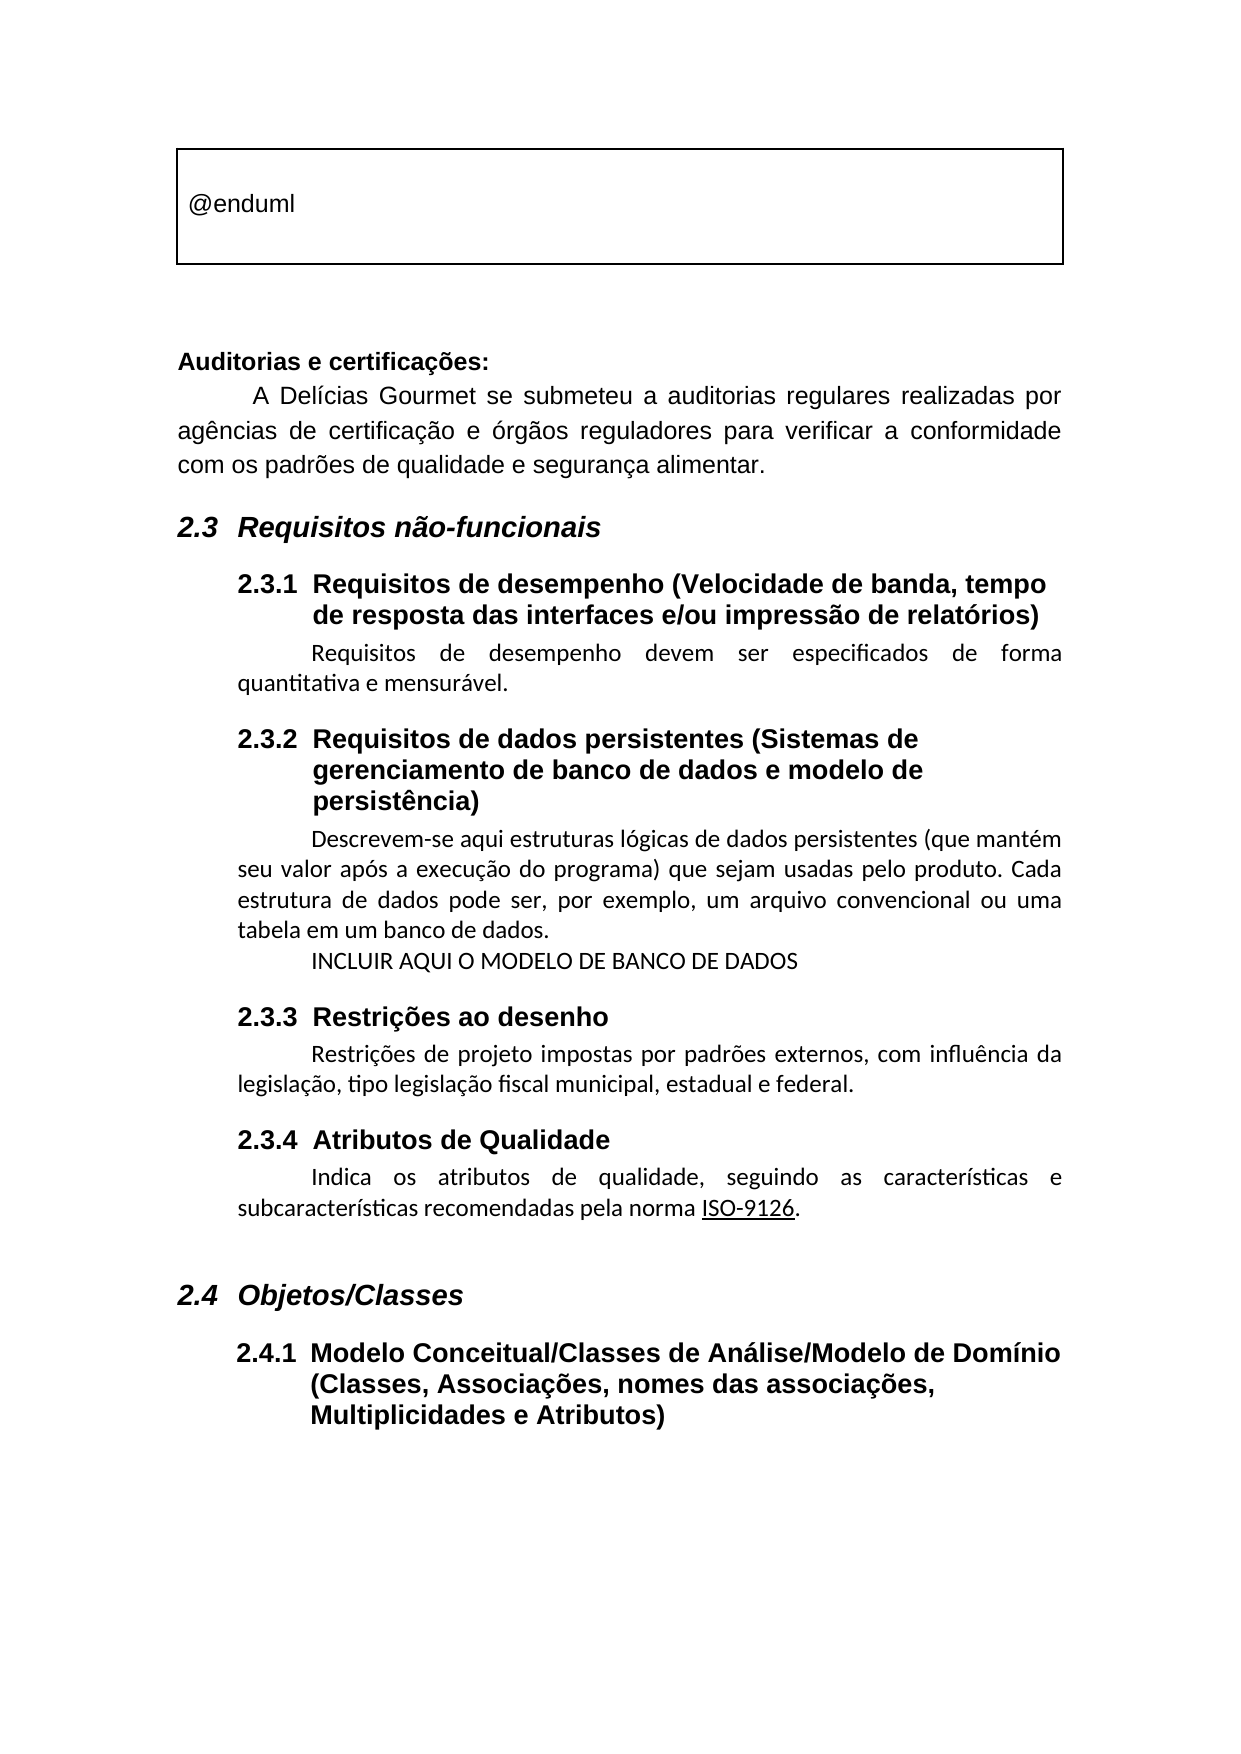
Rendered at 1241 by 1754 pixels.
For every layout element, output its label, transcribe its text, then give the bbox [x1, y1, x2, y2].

text Indica os atributos de qualidade, seguindo as características e subcaracterísticas recomendadas pela norma ISO-9126. [237, 1162, 1063, 1223]
text Descrevem-se aqui estruturas lógicas de dados persistentes (que mantém seu valor após a execução do programa) que sejam usadas pelo produto. Cada estrutura de dados pode ser, por exemplo, um arquivo convencional ou uma tabela em um banco de dados. [237, 823, 1063, 945]
text INCLUIR AQUI O MODELO DE BANCO DE DADOS [237, 945, 1063, 976]
subtitle Requisitos de desempenho (Velocidade de banda, tempo de resposta das interfaces e/ou impressão de relatórios) [237, 568, 1063, 631]
subtitle Modelo Conceitual/Classes de Análise/Modelo de Domínio (Classes, Associações, nomes das associações, Multiplicidades e Atributos) [236, 1337, 1063, 1430]
subtitle Restrições ao desenho [237, 1001, 1063, 1032]
subtitle Objetos/Classes [177, 1278, 1063, 1312]
text Auditorias e certificações: [177, 347, 1063, 375]
table_cell @enduml [178, 150, 1062, 262]
text A Delícias Gourmet se submeteu a auditorias regulares realizadas por agências de certificação e órgãos reguladores para verificar a conformidade com os padrões de qualidade e segurança alimentar. [177, 381, 1063, 479]
text Requisitos de desempenho devem ser especificados de forma quantitativa e mensurável. [237, 637, 1063, 698]
subtitle Requisitos de dados persistentes (Sistemas de gerenciamento de banco de dados e modelo de persistência) [237, 723, 1063, 817]
subtitle Atributos de Qualidade [237, 1124, 1063, 1155]
subtitle Requisitos não-funcionais [177, 509, 1063, 543]
text Restrições de projeto impostas por padrões externos, com influência da legislação, tipo legislação fiscal municipal, estadual e federal. [237, 1038, 1063, 1099]
